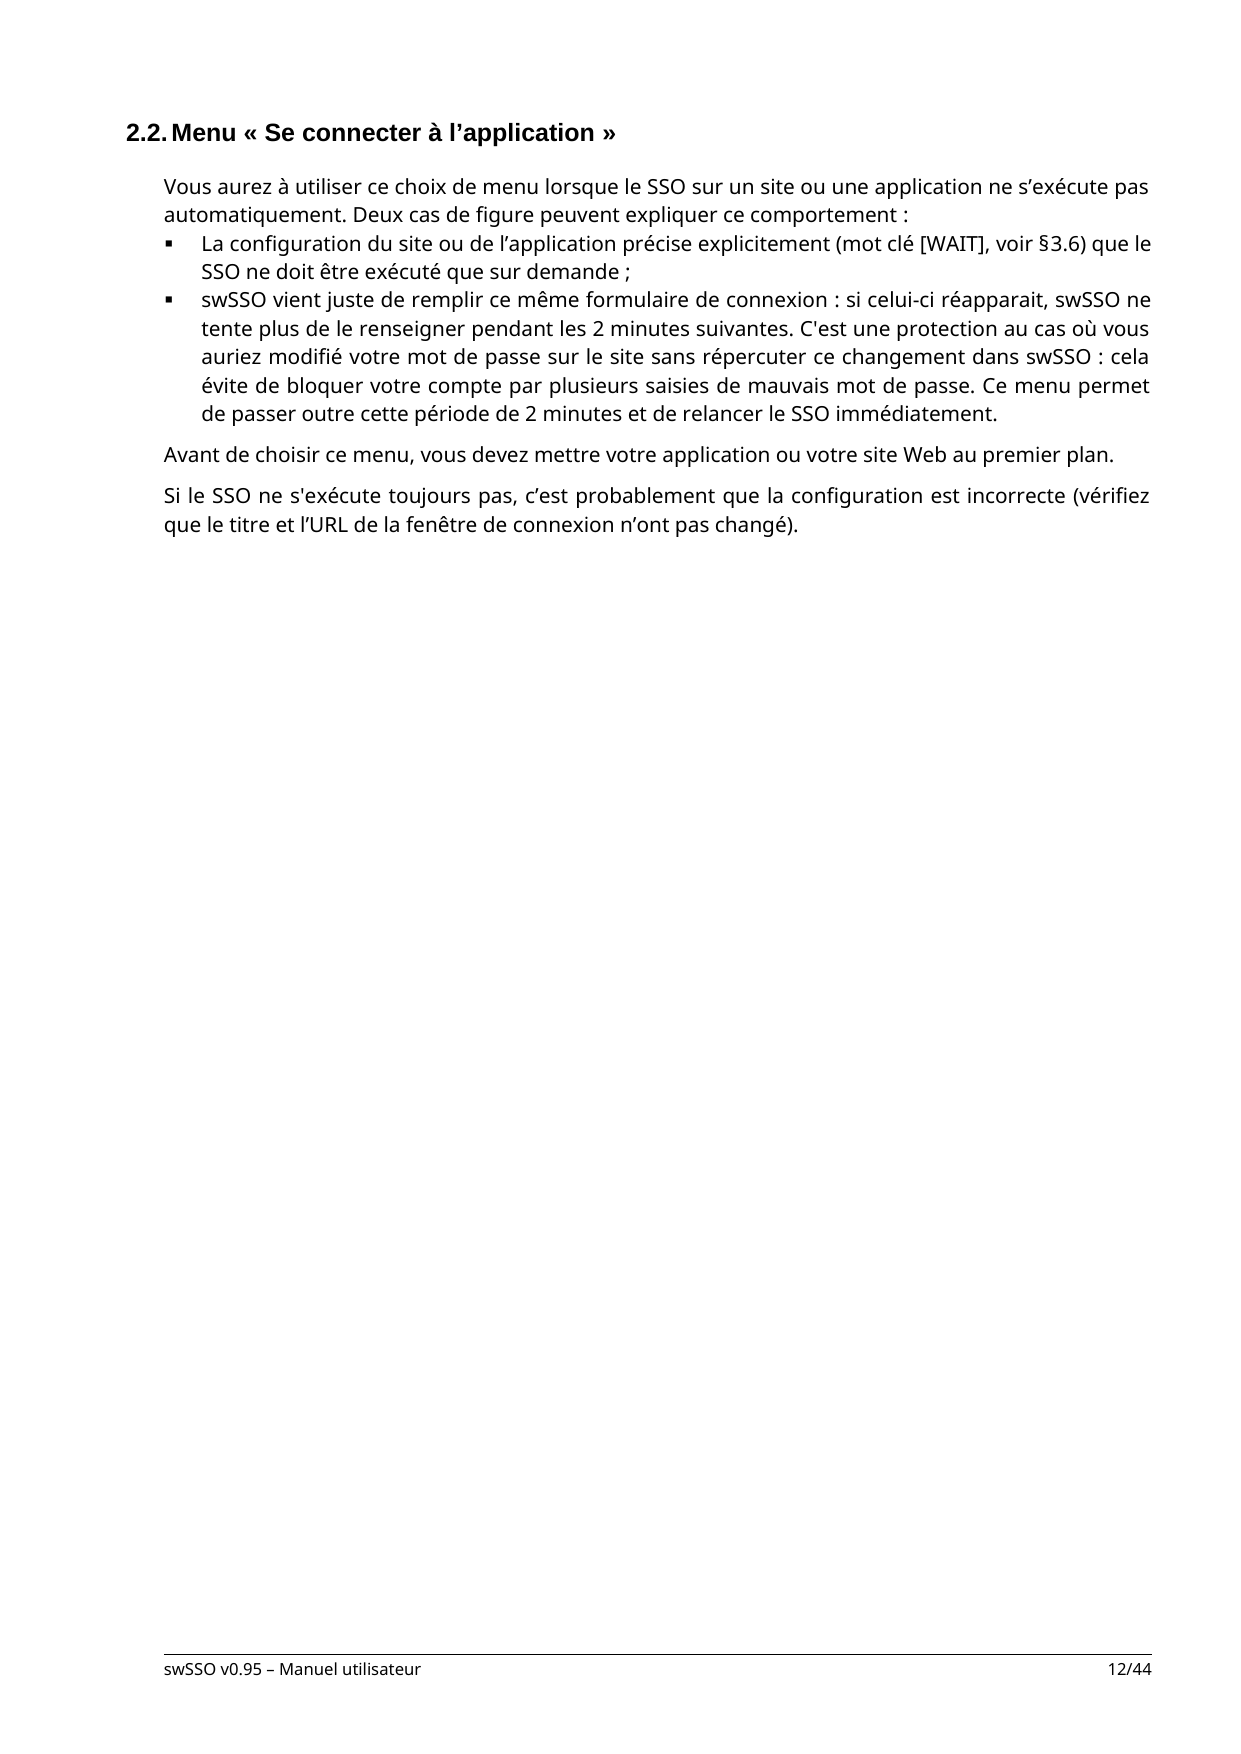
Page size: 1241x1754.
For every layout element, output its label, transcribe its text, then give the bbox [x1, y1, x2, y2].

text Avant de choisir ce menu, vous devez mettre votre application ou votre site Web au premier plan. [164, 440, 1152, 469]
subtitle Menu « Se connecter à l’application » [126, 118, 1152, 147]
list La configuration du site ou de l’application précise explicitement (mot clé [WAIT], voir §3.6) que le SSO ne doit être exécuté que sur demande ; [164, 229, 1152, 286]
list swSSO vient juste de remplir ce même formulaire de connexion : si celui-ci réapparait, swSSO ne tente plus de le renseigner pendant les 2 minutes suivantes. C'est une protection au cas où vous auriez modifié votre mot de passe sur le site sans répercuter ce changement dans swSSO : cela évite de bloquer votre compte par plusieurs saisies de mauvais mot de passe. Ce menu permet de passer outre cette période de 2 minutes et de relancer le SSO immédiatement. [164, 286, 1152, 428]
text Vous aurez à utiliser ce choix de menu lorsque le SSO sur un site ou une application ne s’exécute pas automatiquement. Deux cas de figure peuvent expliquer ce comportement : [164, 172, 1152, 229]
text Si le SSO ne s'exécute toujours pas, c’est probablement que la configuration est incorrecte (vérifiez que le titre et l’URL de la fenêtre de connexion n’ont pas changé). [164, 481, 1152, 538]
